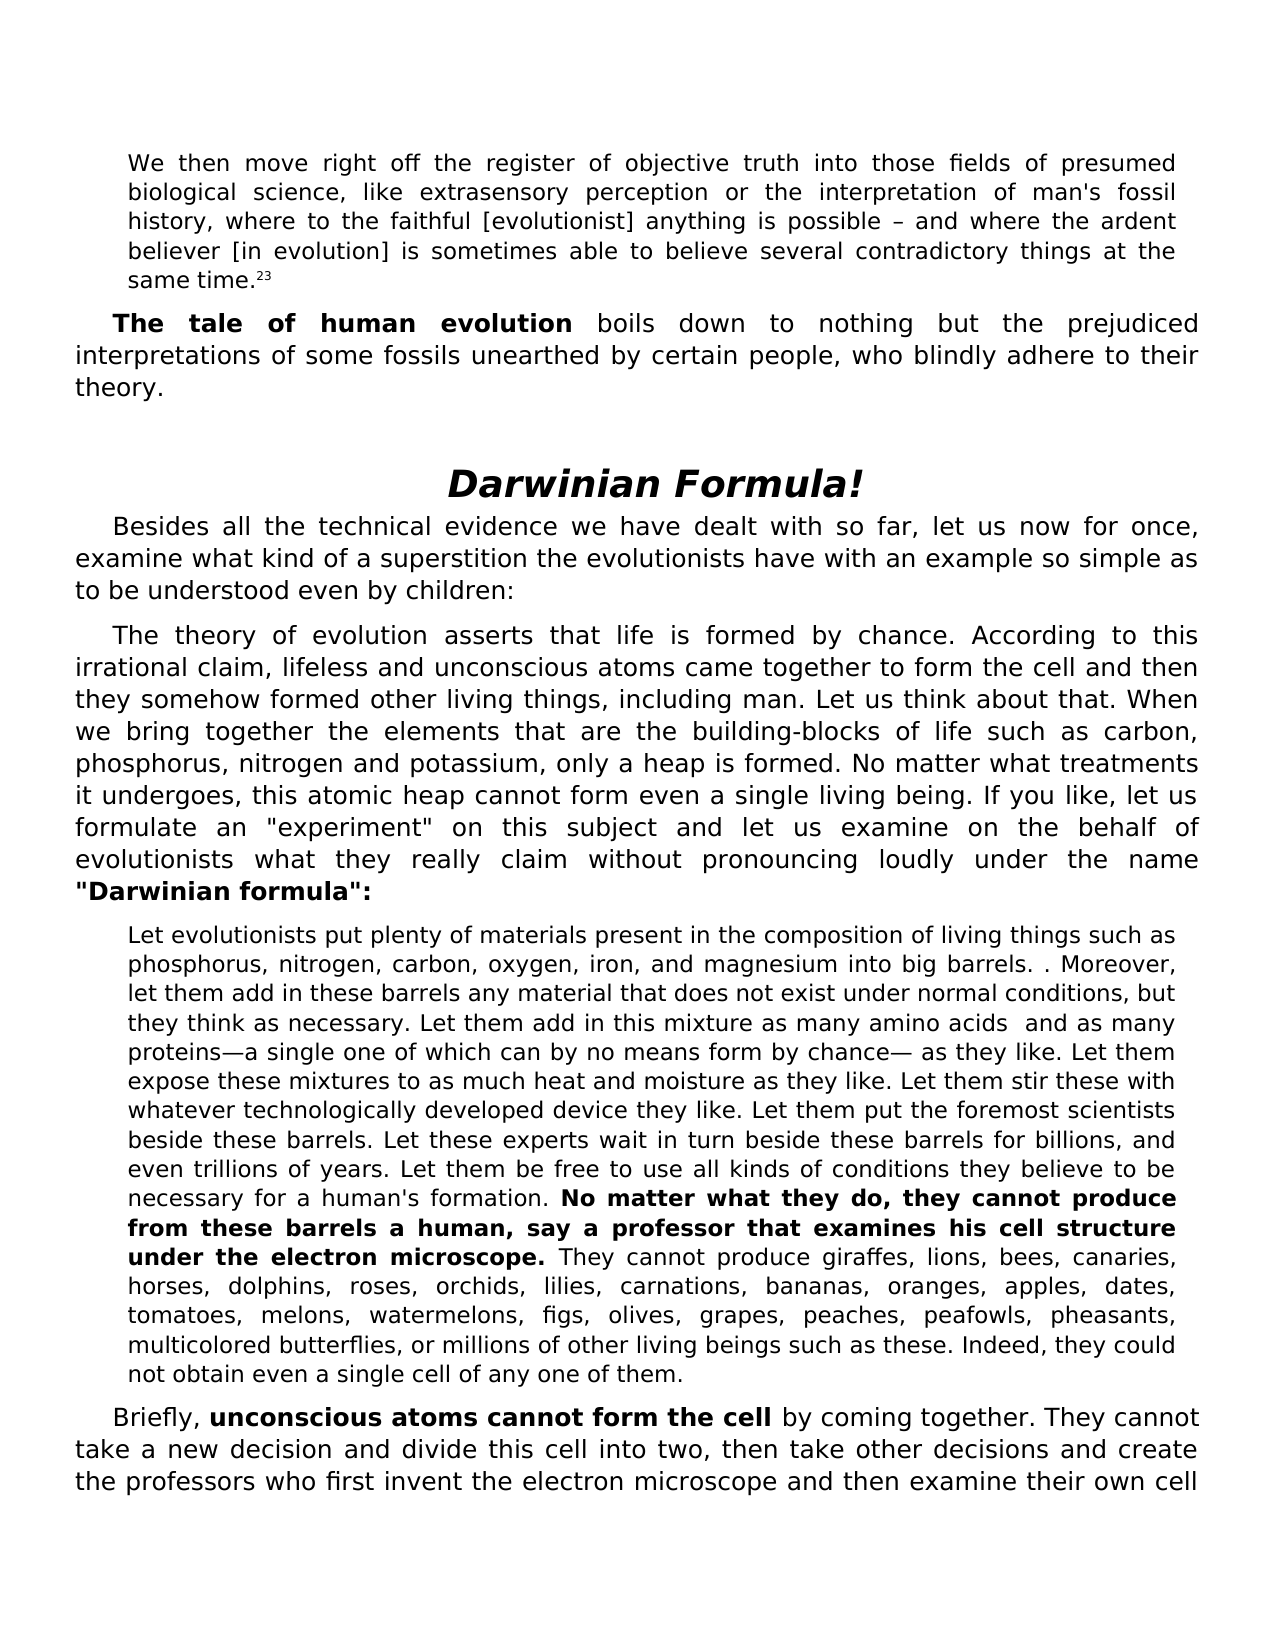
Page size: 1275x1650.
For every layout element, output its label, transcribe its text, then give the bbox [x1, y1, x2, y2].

text The tale of human evolution boils down to nothing but the prejudiced interpretations of some fossils unearthed by certain people, who blindly adhere to their theory. [75, 309, 1200, 402]
text Let evolutionists put plenty of materials present in the composition of living things such as phosphorus, nitrogen, carbon, oxygen, iron, and magnesium into big barrels. . Moreover, let them add in these barrels any material that does not exist under normal conditions, but they think as necessary. Let them add in this mixture as many amino acids and as many proteins—a single one of which can by no means form by chance— as they like. Let them expose these mixtures to as much heat and moisture as they like. Let them stir these with whatever technologically developed device they like. Let them put the foremost scientists beside these barrels. Let these experts wait in turn beside these barrels for billions, and even trillions of years. Let them be free to use all kinds of conditions they believe to be necessary for a human's formation. No matter what they do, they cannot produce from these barrels a human, say a professor that examines his cell structure under the electron microscope. They cannot produce giraffes, lions, bees, canaries, horses, dolphins, roses, orchids, lilies, carnations, bananas, oranges, apples, dates, tomatoes, melons, watermelons, figs, olives, grapes, peaches, peafowls, pheasants, multicolored butterflies, or millions of other living beings such as these. Indeed, they could not obtain even a single cell of any one of them. [127, 922, 1177, 1388]
text The theory of evolution asserts that life is formed by chance. According to this irrational claim, lifeless and unconscious atoms came together to form the cell and then they somehow formed other living things, including man. Let us think about that. When we bring together the elements that are the building-blocks of life such as carbon, phosphorus, nitrogen and potassium, only a heap is formed. No matter what treatments it undergoes, this atomic heap cannot form even a single living being. If you like, let us formulate an "experiment" on this subject and let us examine on the behalf of evolutionists what they really claim without pronouncing loudly under the name "Darwinian formula": [75, 621, 1200, 907]
text Briefly, unconscious atoms cannot form the cell by coming together. They cannot take a new decision and divide this cell into two, then take other decisions and create the professors who first invent the electron microscope and then examine their own cell [75, 1403, 1200, 1496]
subtitle Darwinian Formula! [112, 462, 1200, 506]
text Besides all the technical evidence we have dealt with so far, let us now for once, examine what kind of a superstition the evolutionists have with an example so simple as to be understood even by children: [75, 512, 1200, 605]
text We then move right off the register of objective truth into those fields of presumed biological science, like extrasensory perception or the interpretation of man's fossil history, where to the faithful [evolutionist] anything is possible – and where the ardent believer [in evolution] is sometimes able to believe several contradictory things at the same time.23 [127, 150, 1177, 294]
